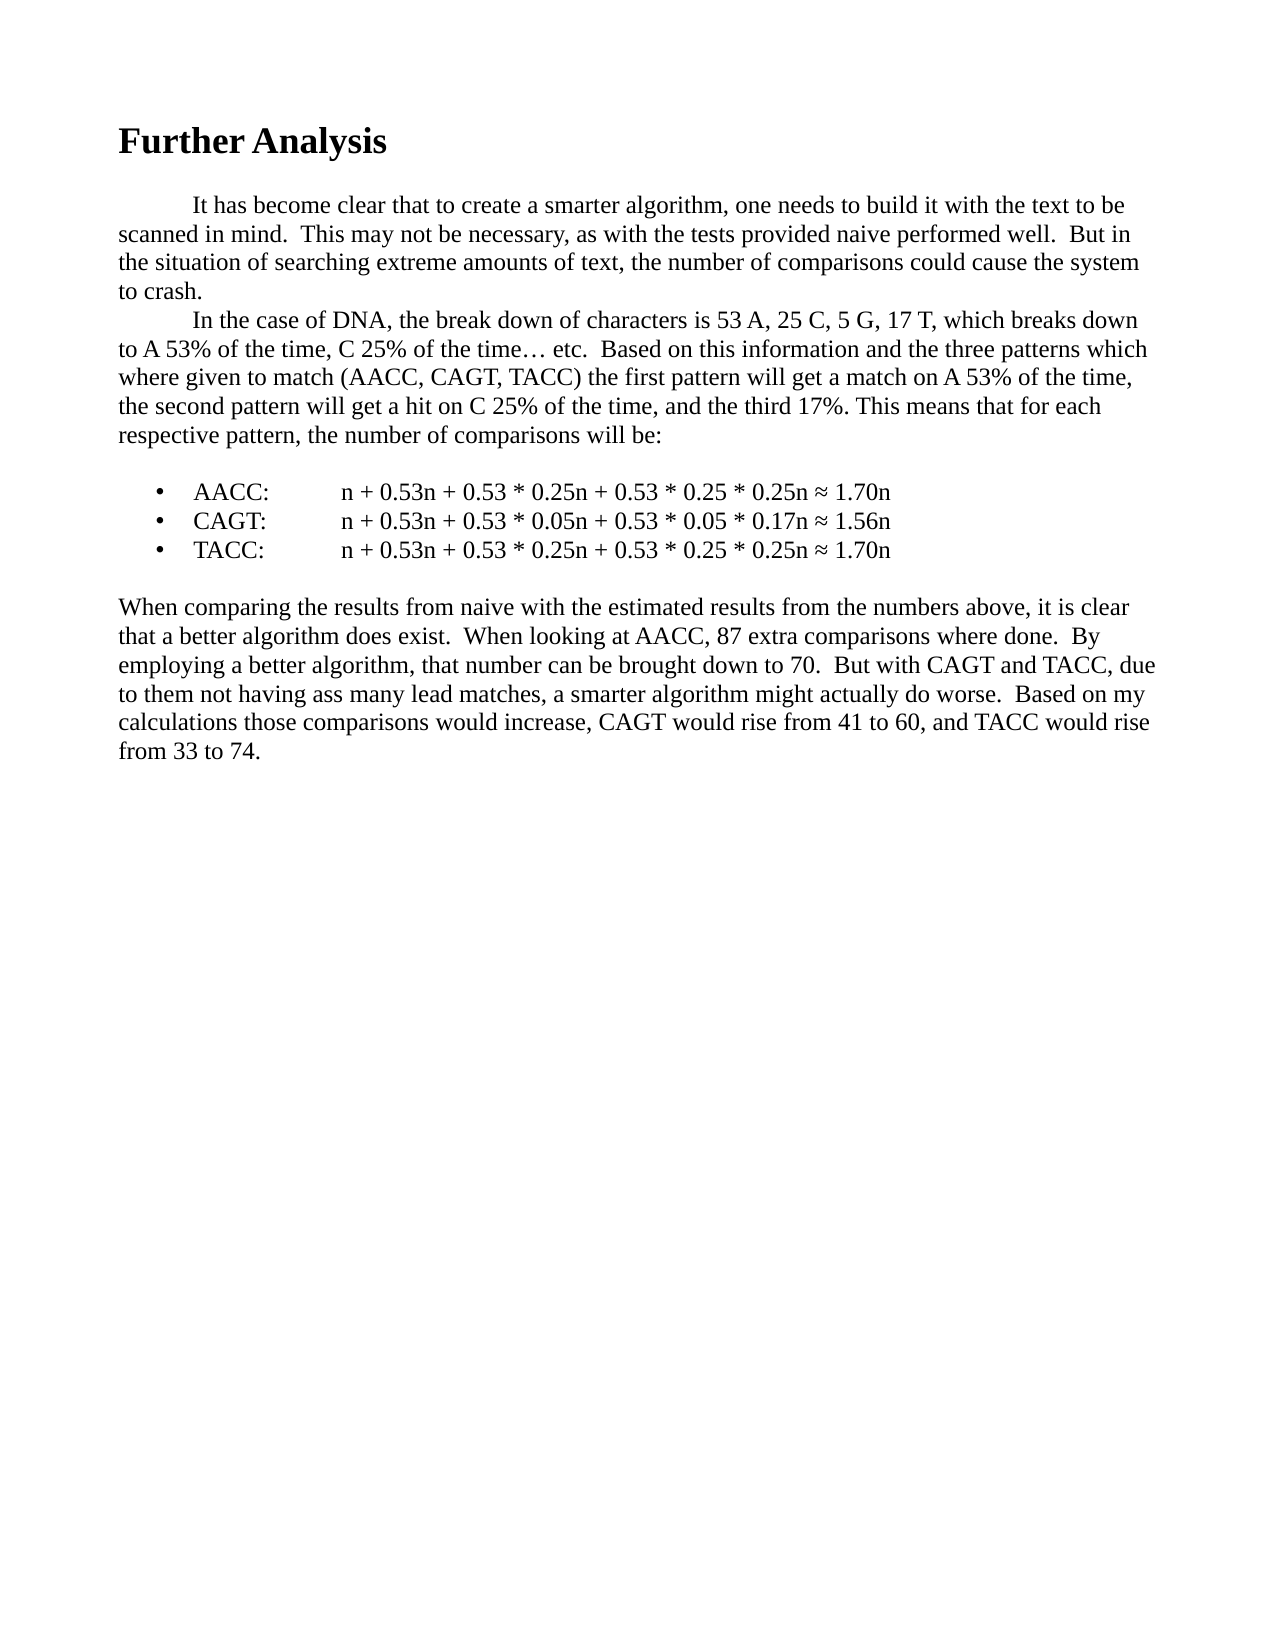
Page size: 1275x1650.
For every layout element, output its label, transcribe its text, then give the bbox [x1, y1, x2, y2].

list TACC: n + 0.53n + 0.53 * 0.25n + 0.53 * 0.25 * 0.25n ≈ 1.70n [156, 535, 1157, 564]
text It has become clear that to create a smarter algorithm, one needs to build it with the text to be scanned in mind. This may not be necessary, as with the tests provided naive performed well. But in the situation of searching extreme amounts of text, the number of comparisons could cause the system to crash. [118, 190, 1157, 305]
text When comparing the results from naive with the estimated results from the numbers above, it is clear that a better algorithm does exist. When looking at AACC, 87 extra comparisons where done. By employing a better algorithm, that number can be brought down to 70. But with CAGT and TACC, due to them not having ass many lead matches, a smarter algorithm might actually do worse. Based on my calculations those comparisons would increase, CAGT would rise from 41 to 60, and TACC would rise from 33 to 74. [118, 592, 1157, 765]
list CAGT: n + 0.53n + 0.53 * 0.05n + 0.53 * 0.05 * 0.17n ≈ 1.56n [156, 506, 1157, 535]
list AACC: n + 0.53n + 0.53 * 0.25n + 0.53 * 0.25 * 0.25n ≈ 1.70n [156, 477, 1157, 506]
text Further Analysis [118, 118, 1157, 161]
text In the case of DNA, the break down of characters is 53 A, 25 C, 5 G, 17 T, which breaks down to A 53% of the time, C 25% of the time… etc. Based on this information and the three patterns which where given to match (AACC, CAGT, TACC) the first pattern will get a match on A 53% of the time, the second pattern will get a hit on C 25% of the time, and the third 17%. This means that for each respective pattern, the number of comparisons will be: [118, 305, 1157, 449]
